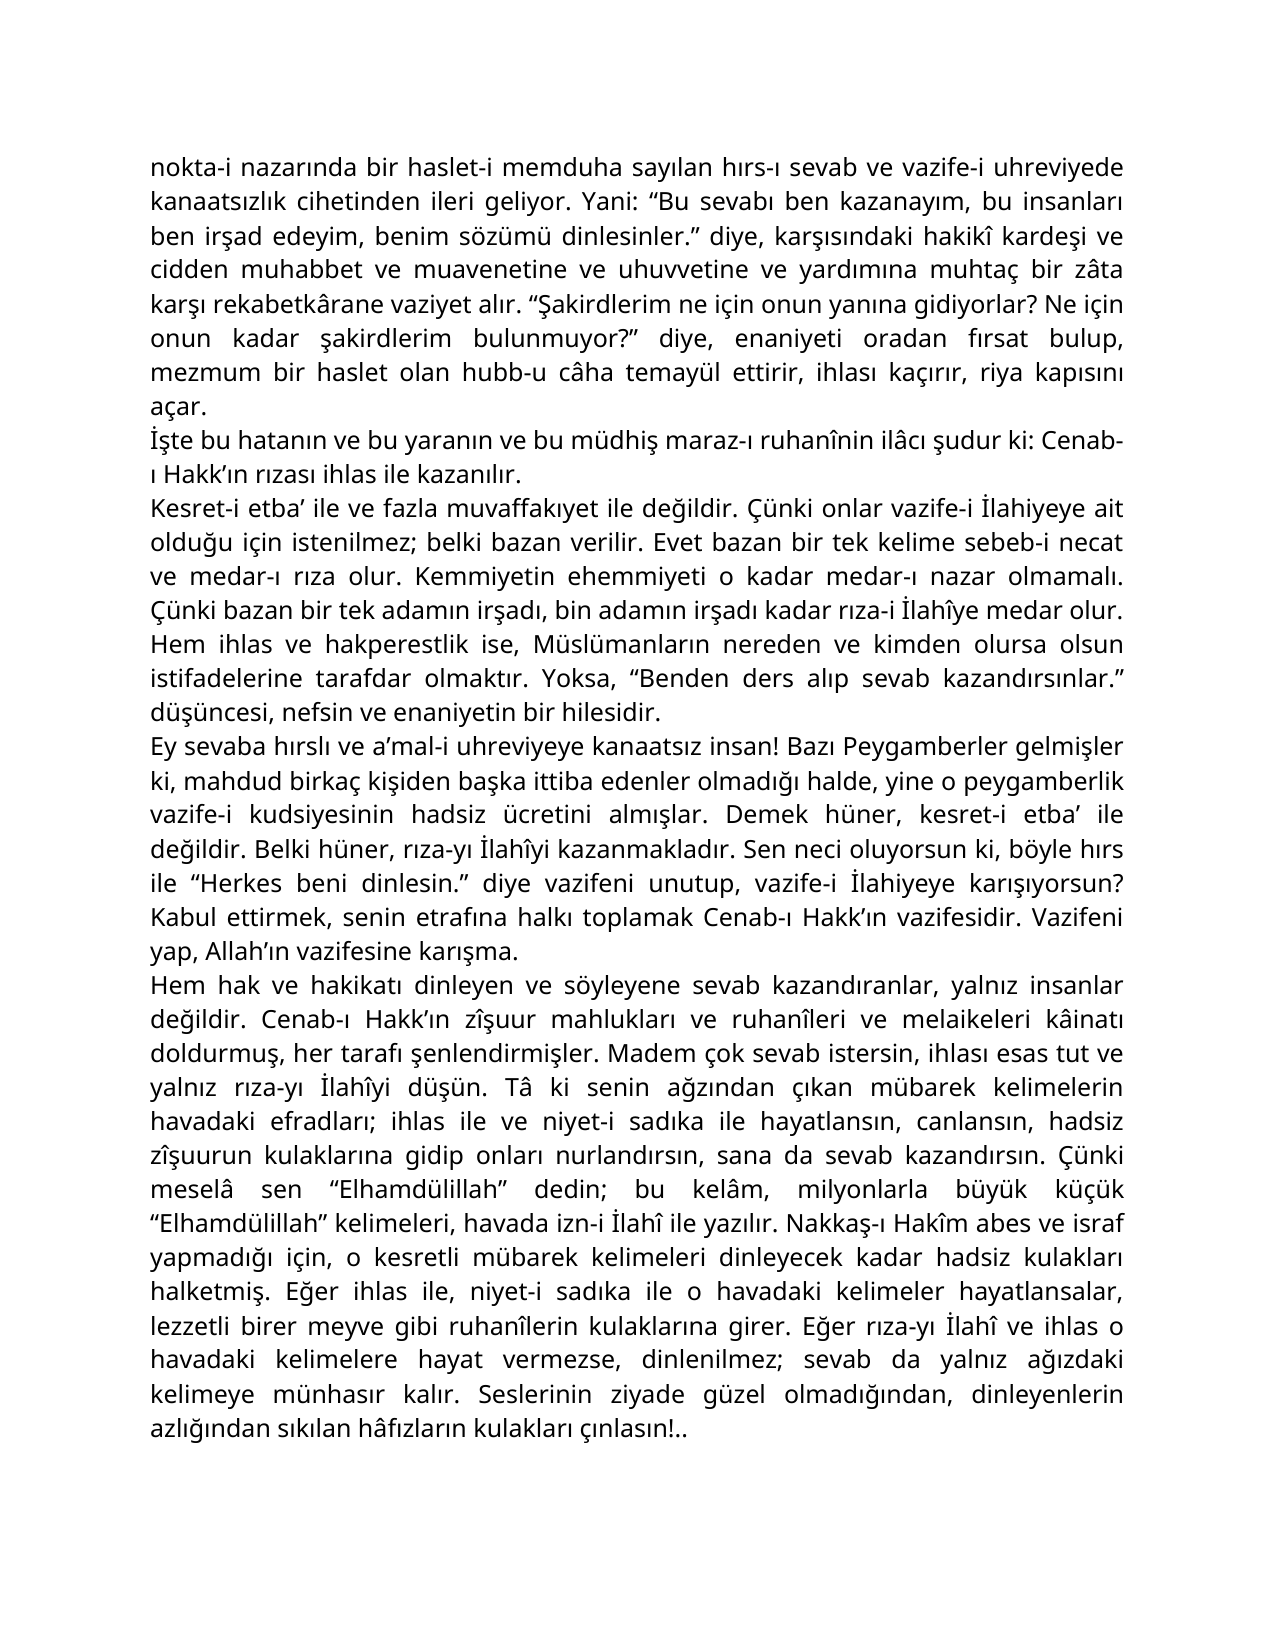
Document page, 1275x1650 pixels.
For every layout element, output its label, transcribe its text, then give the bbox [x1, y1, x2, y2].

text Ey sevaba hırslı ve a’mal-i uhreviyeye kanaatsız insan! Bazı Peygamberler gelmişler ki, mahdud birkaç kişiden başka ittiba edenler olmadığı halde, yine o peygamberlik vazife-i kudsiyesinin hadsiz ücretini almışlar. Demek hüner, kesret-i etba’ ile değildir. Belki hüner, rıza-yı İlahîyi kazanmakladır. Sen neci oluyorsun ki, böyle hırs ile “Herkes beni dinlesin.” diye vazifeni unutup, vazife-i İlahiyeye karışıyorsun? Kabul ettirmek, senin etrafına halkı toplamak Cenab-ı Hakk’ın vazifesidir. Vazifeni yap, Allah’ın vazifesine karışma. [150, 729, 1125, 967]
text Kesret-i etba’ ile ve fazla muvaffakıyet ile değildir. Çünki onlar vazife-i İlahiyeye ait olduğu için istenilmez; belki bazan verilir. Evet bazan bir tek kelime sebeb-i necat ve medar-ı rıza olur. Kemmiyetin ehemmiyeti o kadar medar-ı nazar olmamalı. Çünki bazan bir tek adamın irşadı, bin adamın irşadı kadar rıza-i İlahîye medar olur. Hem ihlas ve hakperestlik ise, Müslümanların nereden ve kimden olursa olsun istifadelerine tarafdar olmaktır. Yoksa, “Benden ders alıp sevab kazandırsınlar.” düşüncesi, nefsin ve enaniyetin bir hilesidir. [150, 491, 1125, 729]
text İşte bu hatanın ve bu yaranın ve bu müdhiş maraz-ı ruhanînin ilâcı şudur ki: Cenab-ı Hakk’ın rızası ihlas ile kazanılır. [150, 422, 1125, 491]
text Hem hak ve hakikatı dinleyen ve söyleyene sevab kazandıranlar, yalnız insanlar değildir. Cenab-ı Hakk’ın zîşuur mahlukları ve ruhanîleri ve melaikeleri kâinatı doldurmuş, her tarafı şenlendirmişler. Madem çok sevab istersin, ihlası esas tut ve yalnız rıza-yı İlahîyi düşün. Tâ ki senin ağzından çıkan mübarek kelimelerin havadaki efradları; ihlas ile ve niyet-i sadıka ile hayatlansın, canlansın, hadsiz zîşuurun kulaklarına gidip onları nurlandırsın, sana da sevab kazandırsın. Çünki meselâ sen “Elhamdülillah” dedin; bu kelâm, milyonlarla büyük küçük “Elhamdülillah” kelimeleri, havada izn-i İlahî ile yazılır. Nakkaş-ı Hakîm abes ve israf yapmadığı için, o kesretli mübarek kelimeleri dinleyecek kadar hadsiz kulakları halketmiş. Eğer ihlas ile, niyet-i sadıka ile o havadaki kelimeler hayatlansalar, lezzetli birer meyve gibi ruhanîlerin kulaklarına girer. Eğer rıza-yı İlahî ve ihlas o havadaki kelimelere hayat vermezse, dinlenilmez; sevab da yalnız ağızdaki kelimeye münhasır kalır. Seslerinin ziyade güzel olmadığından, dinleyenlerin azlığından sıkılan hâfızların kulakları çınlasın!.. [150, 967, 1125, 1444]
text nokta-i nazarında bir haslet-i memduha sayılan hırs-ı sevab ve vazife-i uhreviyede kanaatsızlık cihetinden ileri geliyor. Yani: “Bu sevabı ben kazanayım, bu insanları ben irşad edeyim, benim sözümü dinlesinler.” diye, karşısındaki hakikî kardeşi ve cidden muhabbet ve muavenetine ve uhuvvetine ve yardımına muhtaç bir zâta karşı rekabetkârane vaziyet alır. “Şakirdlerim ne için onun yanına gidiyorlar? Ne için onun kadar şakirdlerim bulunmuyor?” diye, enaniyeti oradan fırsat bulup, mezmum bir haslet olan hubb-u câha temayül ettirir, ihlası kaçırır, riya kapısını açar. [150, 150, 1125, 422]
